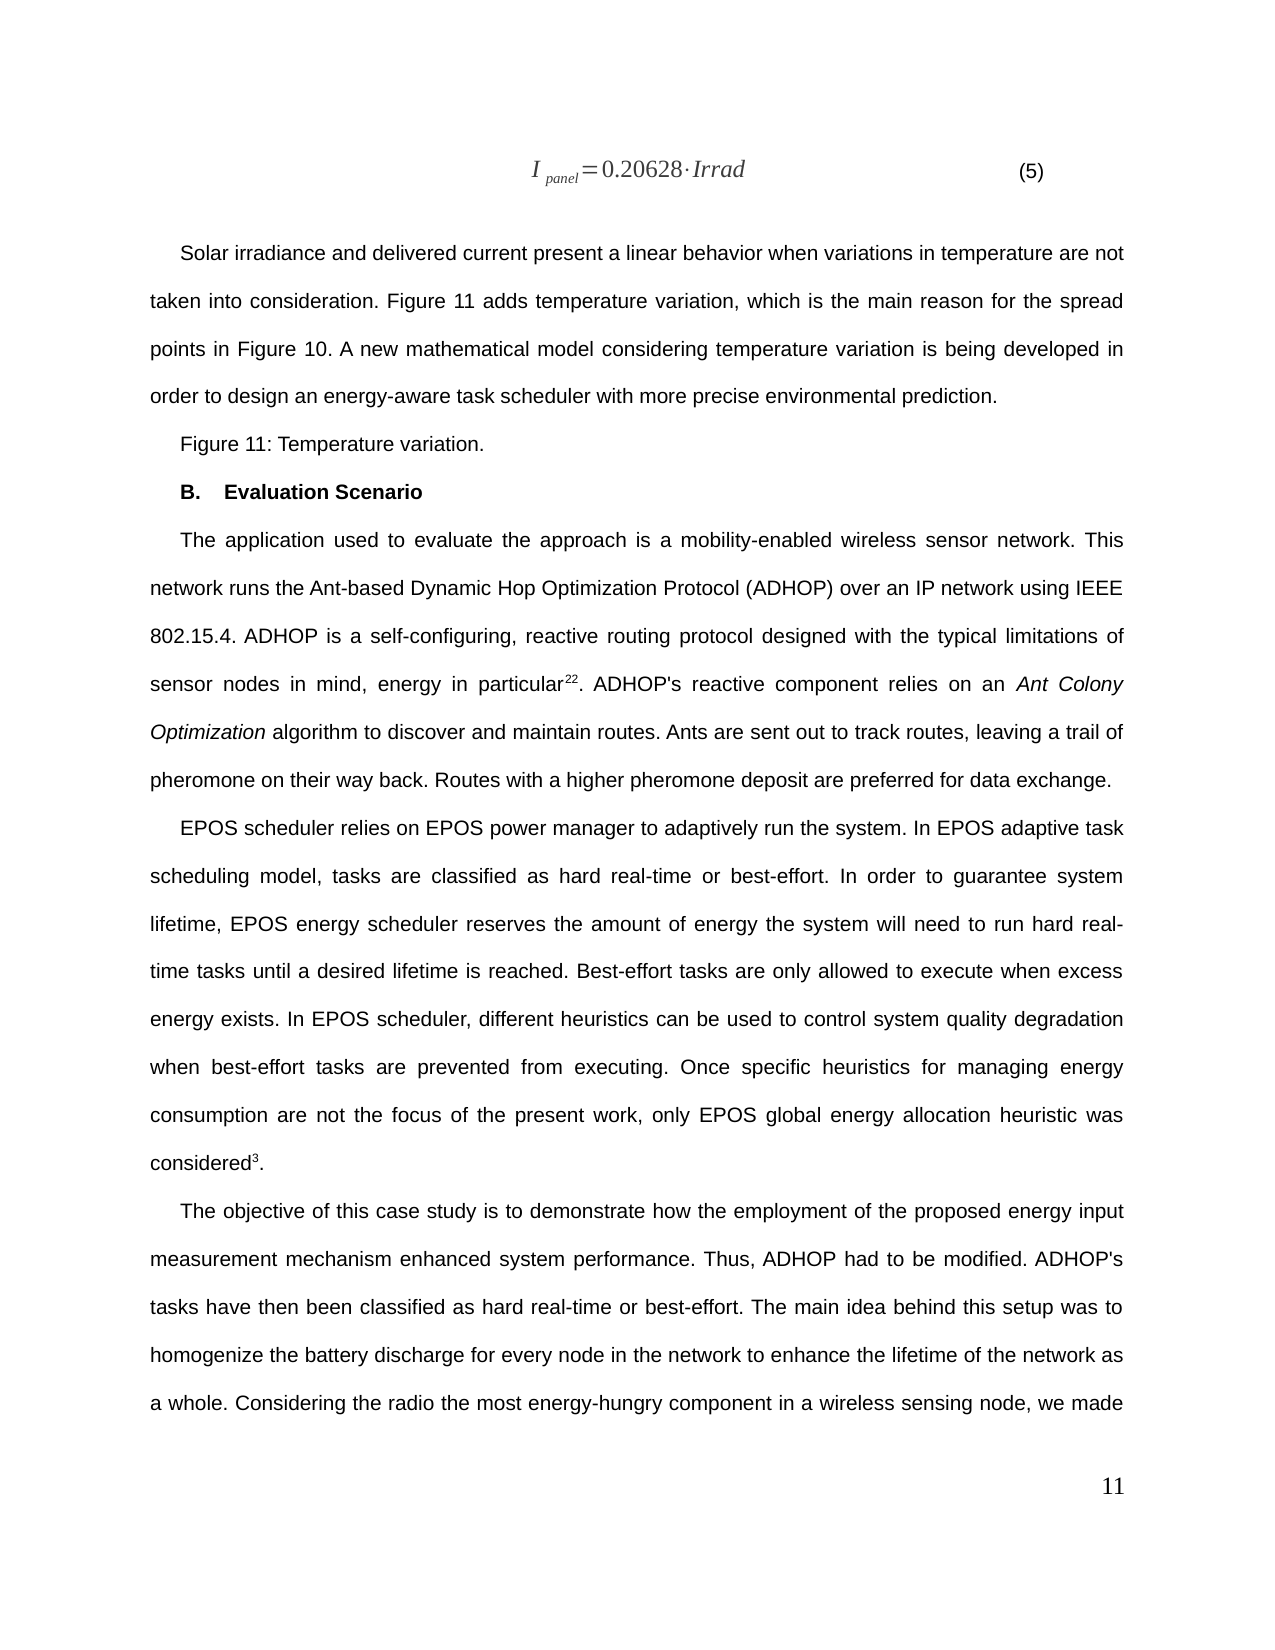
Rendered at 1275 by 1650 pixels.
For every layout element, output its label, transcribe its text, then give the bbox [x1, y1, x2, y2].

text Solar irradiance and delivered current present a linear behavior when variations in temperature are not taken into consideration. Figure 11 adds temperature variation, which is the main reason for the spread points in Figure 10. A new mathematical model considering temperature variation is being developed in order to design an energy-aware task scheduler with more precise environmental prediction. [150, 241, 1125, 408]
text The objective of this case study is to demonstrate how the employment of the proposed energy input measurement mechanism enhanced system performance. Thus, ADHOP had to be modified. ADHOP's tasks have then been classified as hard real-time or best-effort. The main idea behind this setup was to homogenize the battery discharge for every node in the network to enhance the lifetime of the network as a whole. Considering the radio the most energy-hungry component in a wireless sensing node, we made [150, 1199, 1125, 1414]
table_header (5) [938, 150, 1125, 193]
text Figure 11: Temperature variation. [150, 432, 1125, 456]
table_header [150, 150, 337, 193]
text EPOS scheduler relies on EPOS power manager to adaptively run the system. In EPOS adaptive task scheduling model, tasks are classified as hard real-time or best-effort. In order to guarantee system lifetime, EPOS energy scheduler reserves the amount of energy the system will need to run hard real-time tasks until a desired lifetime is reached. Best-effort tasks are only allowed to execute when excess energy exists. In EPOS scheduler, different heuristics can be used to control system quality degradation when best-effort tasks are prevented from executing. Once specific heuristics for managing energy consumption are not the focus of the present work, only EPOS global energy allocation heuristic was considered3. [150, 816, 1125, 1175]
table_header [338, 150, 937, 193]
text B. Evaluation Scenario [150, 480, 1125, 504]
text The application used to evaluate the approach is a mobility-enabled wireless sensor network. This network runs the Ant-based Dynamic Hop Optimization Protocol (ADHOP) over an IP network using IEEE 802.15.4. ADHOP is a self-configuring, reactive routing protocol designed with the typical limitations of sensor nodes in mind, energy in particular22. ADHOP's reactive component relies on an Ant Colony Optimization algorithm to discover and maintain routes. Ants are sent out to track routes, leaving a trail of pheromone on their way back. Routes with a higher pheromone deposit are preferred for data exchange. [150, 528, 1125, 792]
